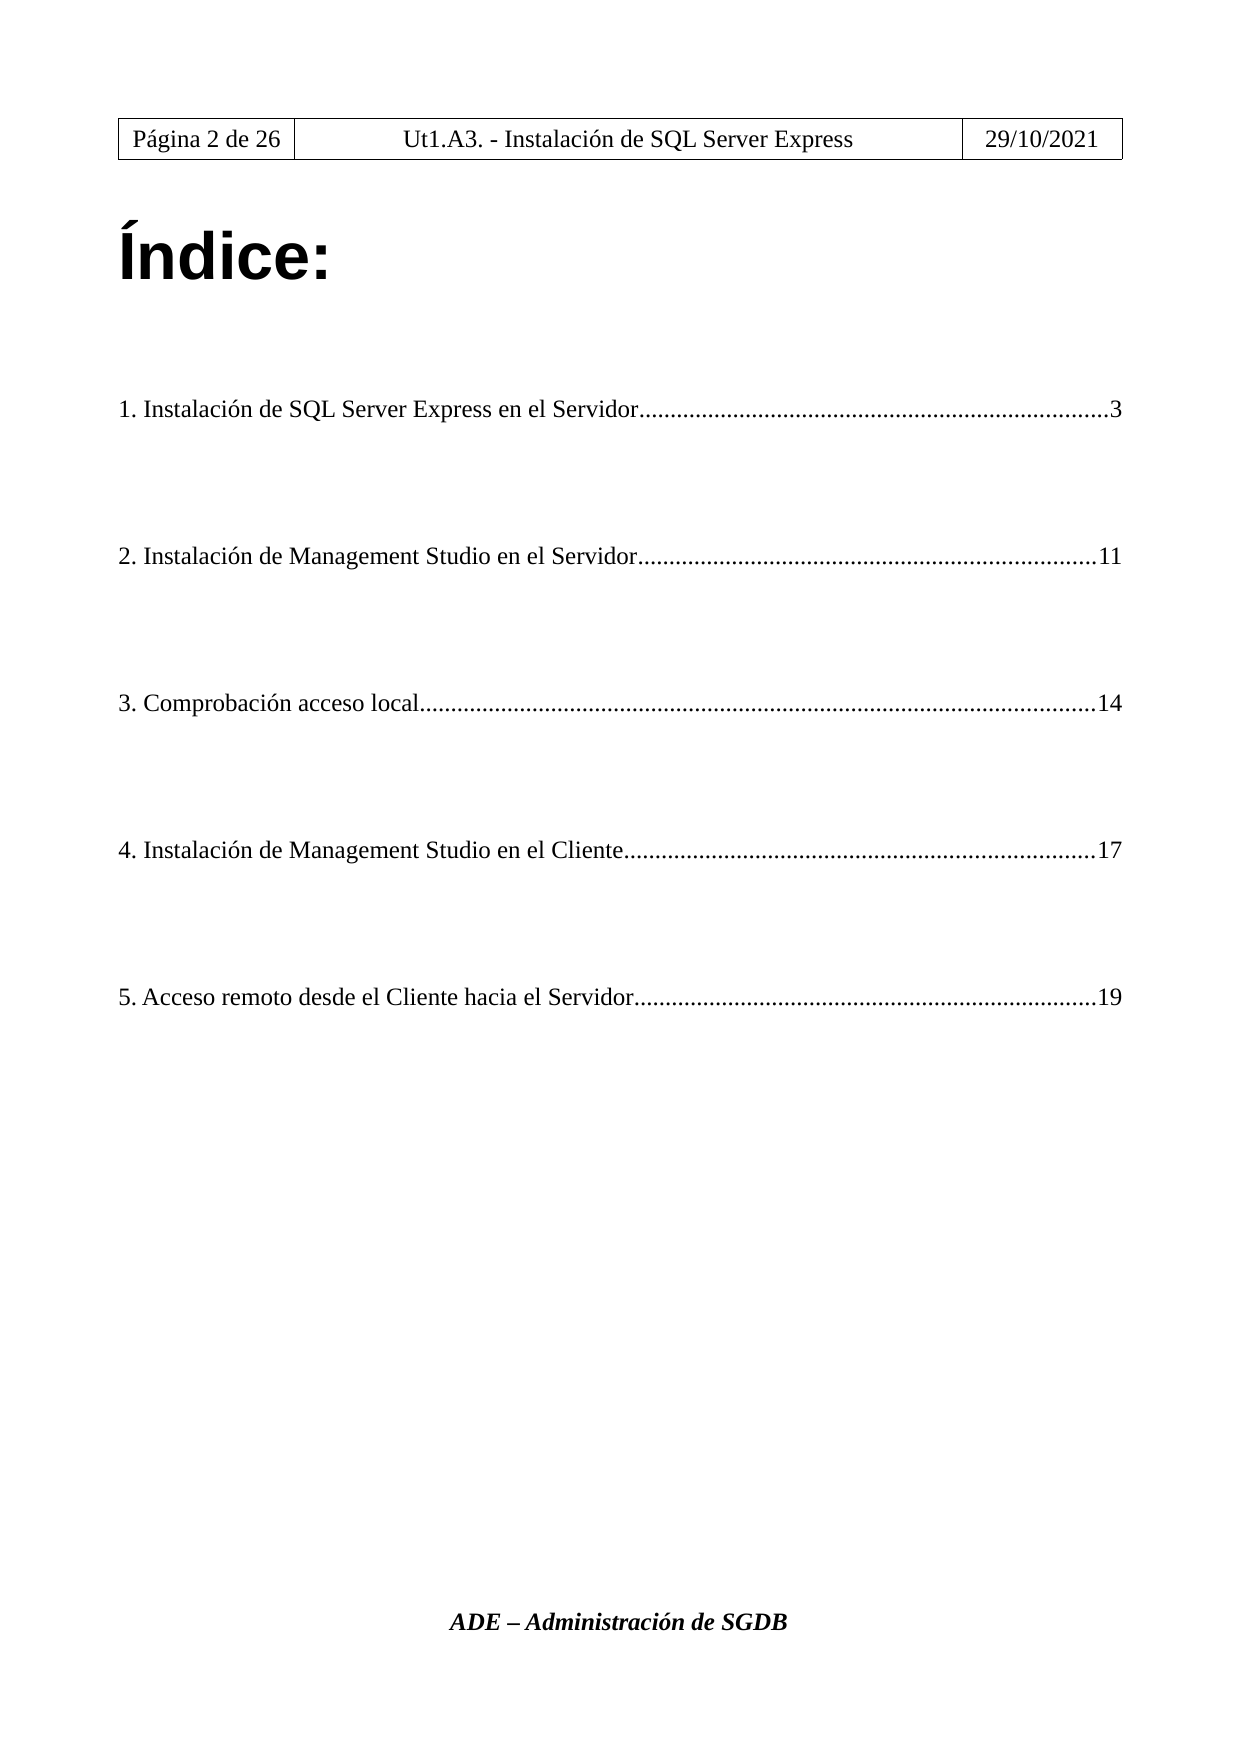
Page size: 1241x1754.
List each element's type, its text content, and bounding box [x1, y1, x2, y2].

text 3. Comprobación acceso local 14 [118, 688, 1122, 717]
text 1. Instalación de SQL Server Express en el Servidor 3 [118, 394, 1122, 423]
text 2. Instalación de Management Studio en el Servidor 11 [118, 541, 1122, 570]
subtitle Índice: [118, 217, 1122, 293]
text 5. Acceso remoto desde el Cliente hacia el Servidor 19 [118, 982, 1122, 1011]
text 4. Instalación de Management Studio en el Cliente 17 [118, 835, 1122, 864]
